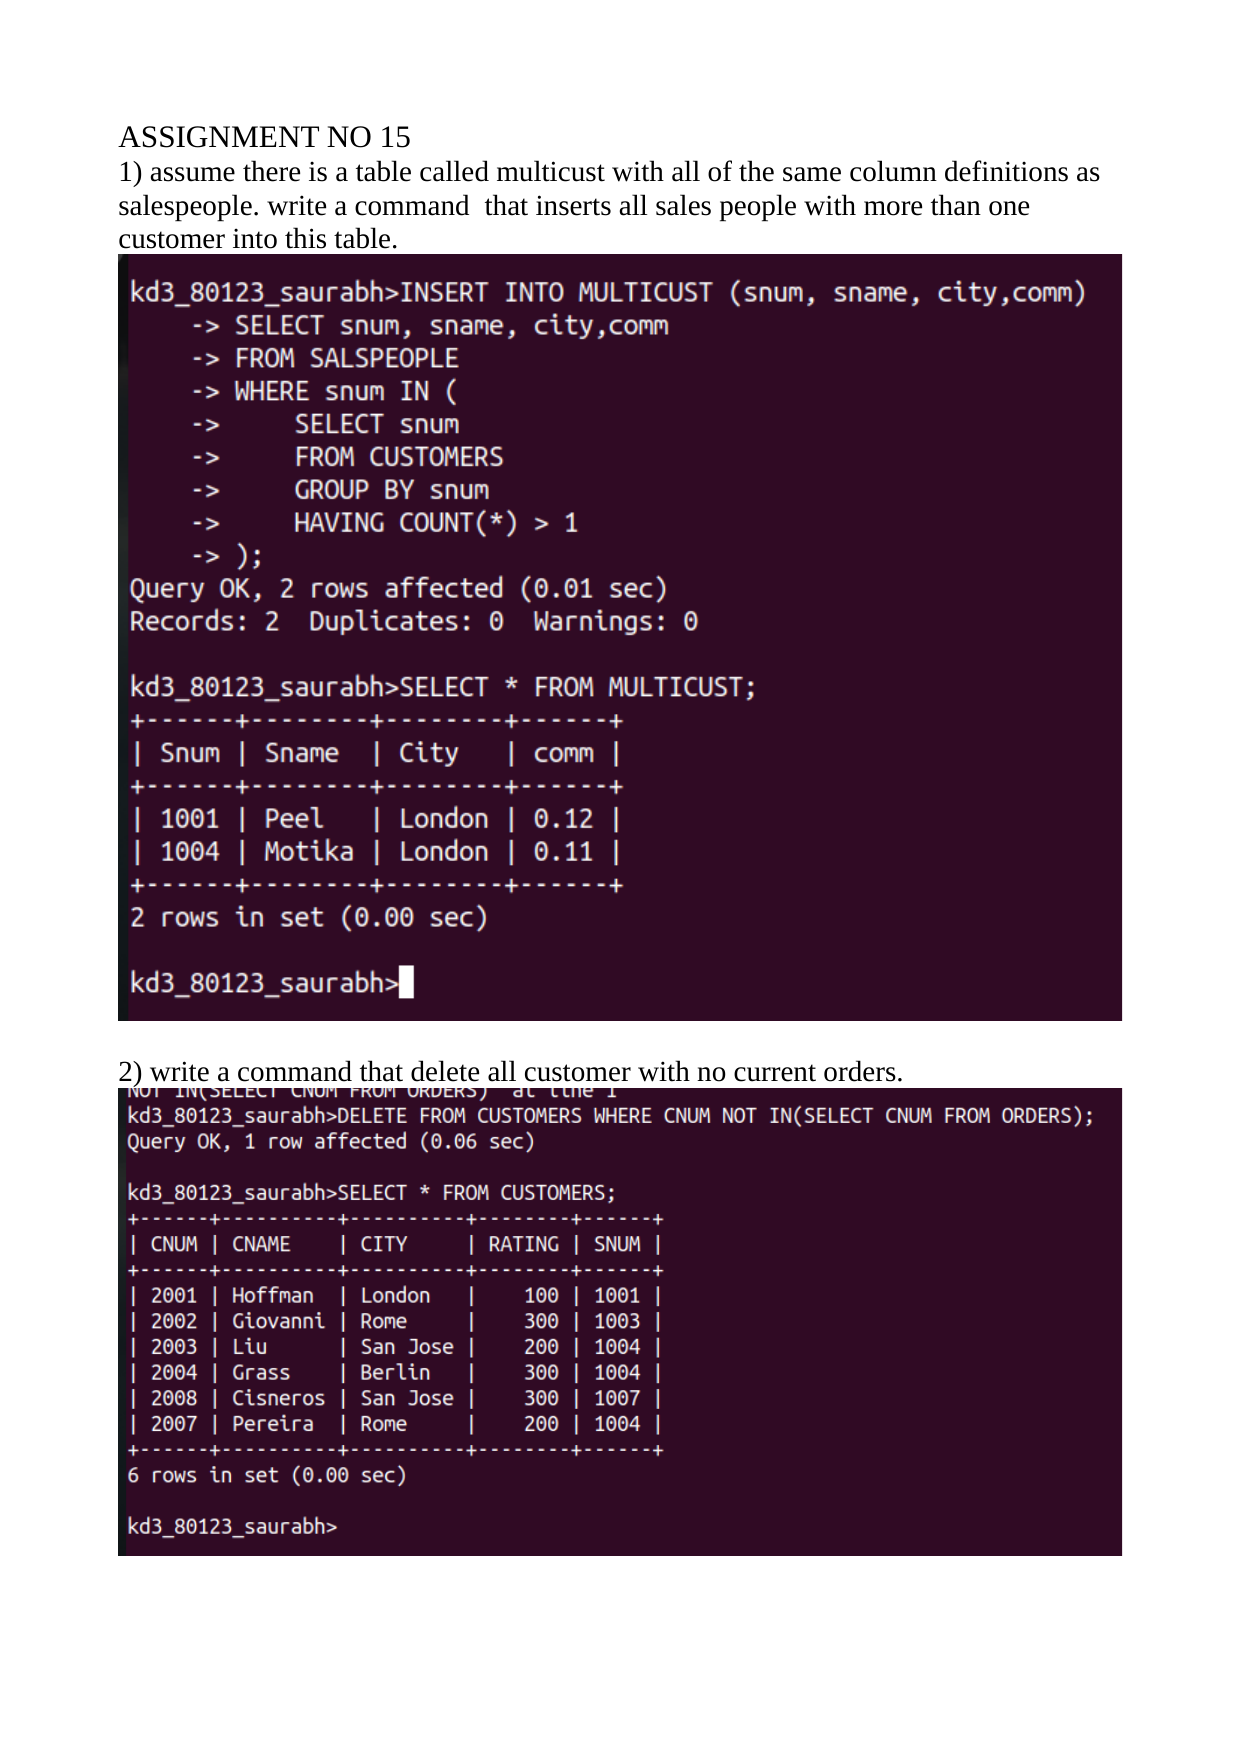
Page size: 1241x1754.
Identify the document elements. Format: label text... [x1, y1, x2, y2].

text ASSIGNMENT NO 15 [118, 118, 1122, 154]
text 2) write a command that delete all customer with no current orders. [118, 1054, 1122, 1088]
text 1) assume there is a table called multicust with all of the same column definitions as salespeople. write a command that inserts all sales people with more than one customer into this table. [118, 154, 1122, 254]
picture [118, 1088, 1123, 1556]
picture [118, 254, 1123, 1021]
